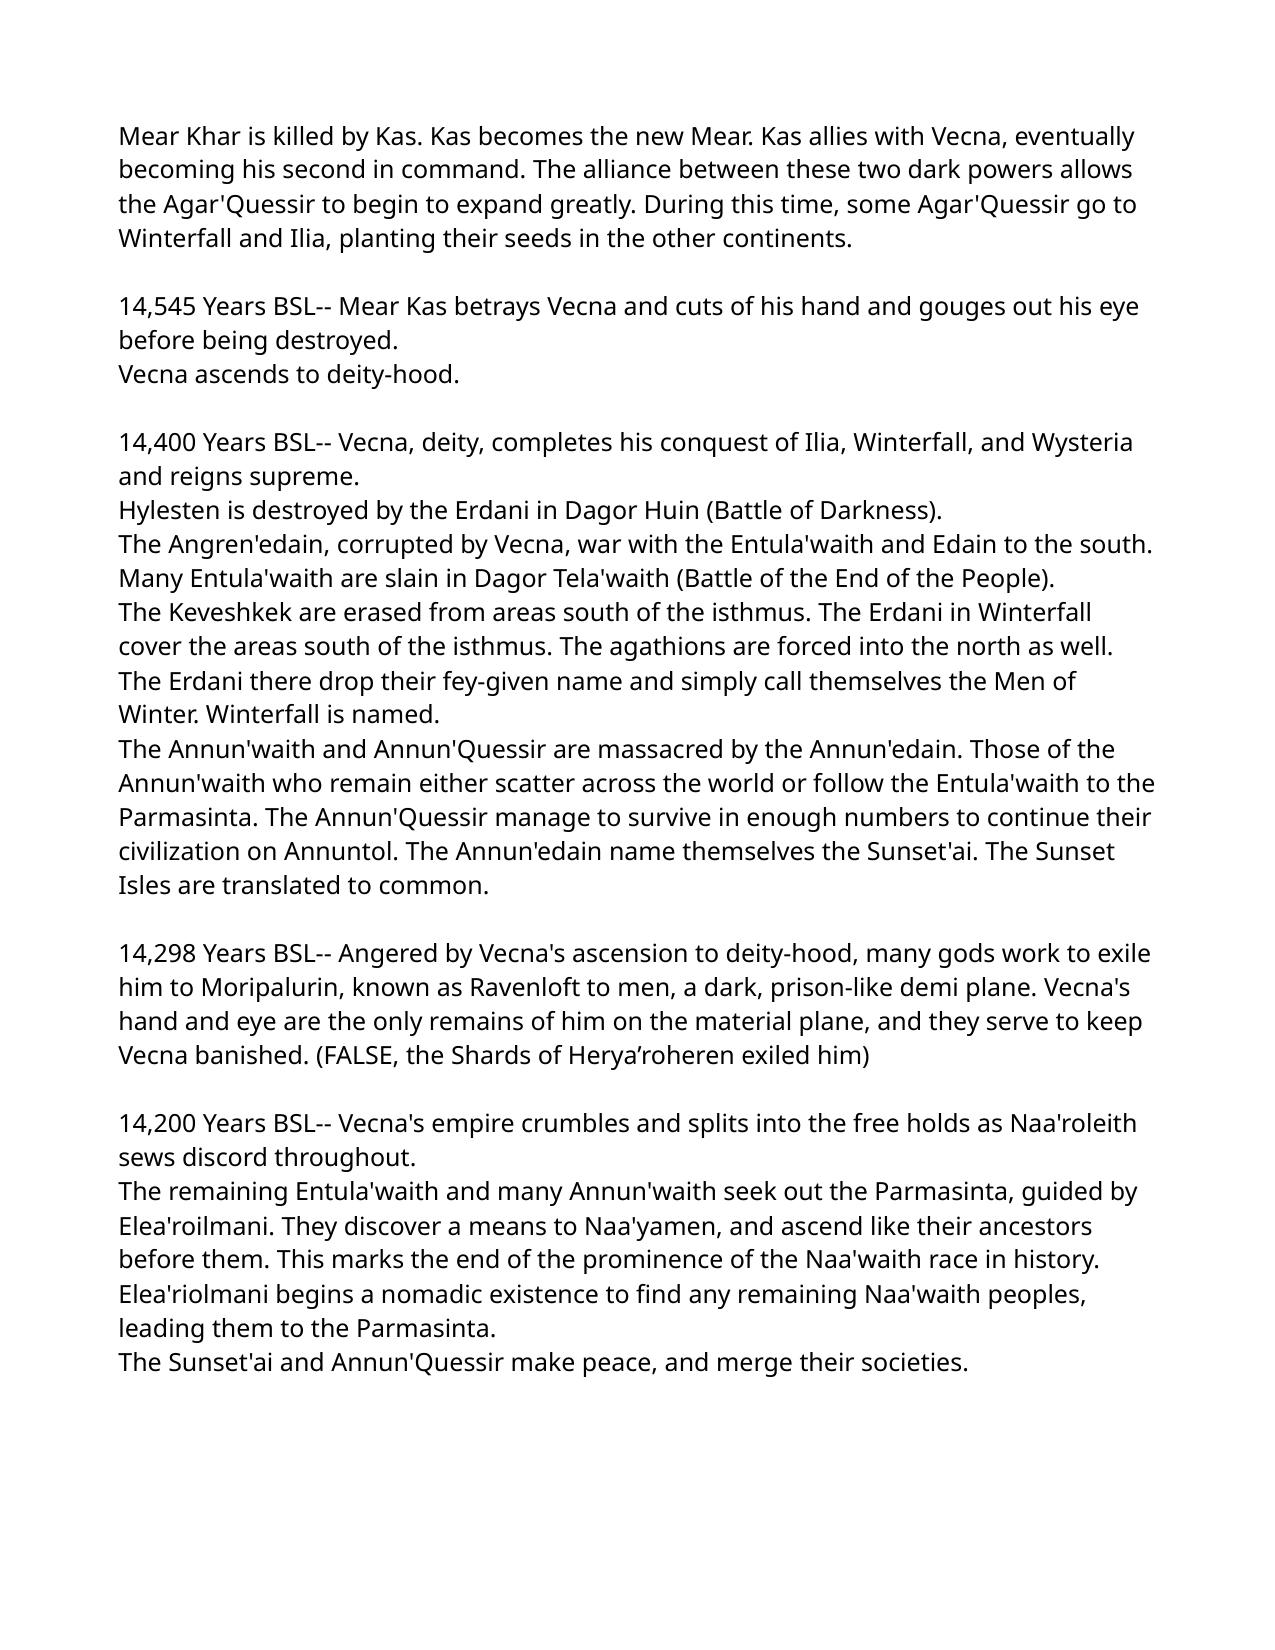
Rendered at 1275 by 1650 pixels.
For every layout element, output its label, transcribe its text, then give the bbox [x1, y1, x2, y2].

text Mear Khar is killed by Kas. Kas becomes the new Mear. Kas allies with Vecna, eventually becoming his second in command. The alliance between these two dark powers allows the Agar'Quessir to begin to expand greatly. During this time, some Agar'Quessir go to Winterfall and Ilia, planting their seeds in the other continents. [118, 118, 1157, 254]
text The remaining Entula'waith and many Annun'waith seek out the Parmasinta, guided by Elea'roilmani. They discover a means to Naa'yamen, and ascend like their ancestors before them. This marks the end of the prominence of the Naa'waith race in history. Elea'riolmani begins a nomadic existence to find any remaining Naa'waith peoples, leading them to the Parmasinta. [118, 1174, 1157, 1344]
text 14,545 Years BSL-- Mear Kas betrays Vecna and cuts of his hand and gouges out his eye before being destroyed. [118, 288, 1157, 357]
text Vecna ascends to deity-hood. [118, 357, 1157, 391]
text The Annun'waith and Annun'Quessir are massacred by the Annun'edain. Those of the Annun'waith who remain either scatter across the world or follow the Entula'waith to the Parmasinta. The Annun'Quessir manage to survive in enough numbers to continue their civilization on Annuntol. The Annun'edain name themselves the Sunset'ai. The Sunset Isles are translated to common. [118, 731, 1157, 902]
text The Angren'edain, corrupted by Vecna, war with the Entula'waith and Edain to the south. Many Entula'waith are slain in Dagor Tela'waith (Battle of the End of the People). [118, 527, 1157, 595]
text 14,298 Years BSL-- Angered by Vecna's ascension to deity-hood, many gods work to exile him to Moripalurin, known as Ravenloft to men, a dark, prison-like demi plane. Vecna's hand and eye are the only remains of him on the material plane, and they serve to keep Vecna banished. (FALSE, the Shards of Herya’roheren exiled him) [118, 936, 1157, 1072]
text 14,200 Years BSL-- Vecna's empire crumbles and splits into the free holds as Naa'roleith sews discord throughout. [118, 1106, 1157, 1174]
text 14,400 Years BSL-- Vecna, deity, completes his conquest of Ilia, Winterfall, and Wysteria and reigns supreme. [118, 425, 1157, 493]
text The Sunset'ai and Annun'Quessir make peace, and merge their societies. [118, 1344, 1157, 1378]
text The Keveshkek are erased from areas south of the isthmus. The Erdani in Winterfall cover the areas south of the isthmus. The agathions are forced into the north as well. The Erdani there drop their fey-given name and simply call themselves the Men of Winter. Winterfall is named. [118, 595, 1157, 731]
text Hylesten is destroyed by the Erdani in Dagor Huin (Battle of Darkness). [118, 493, 1157, 527]
